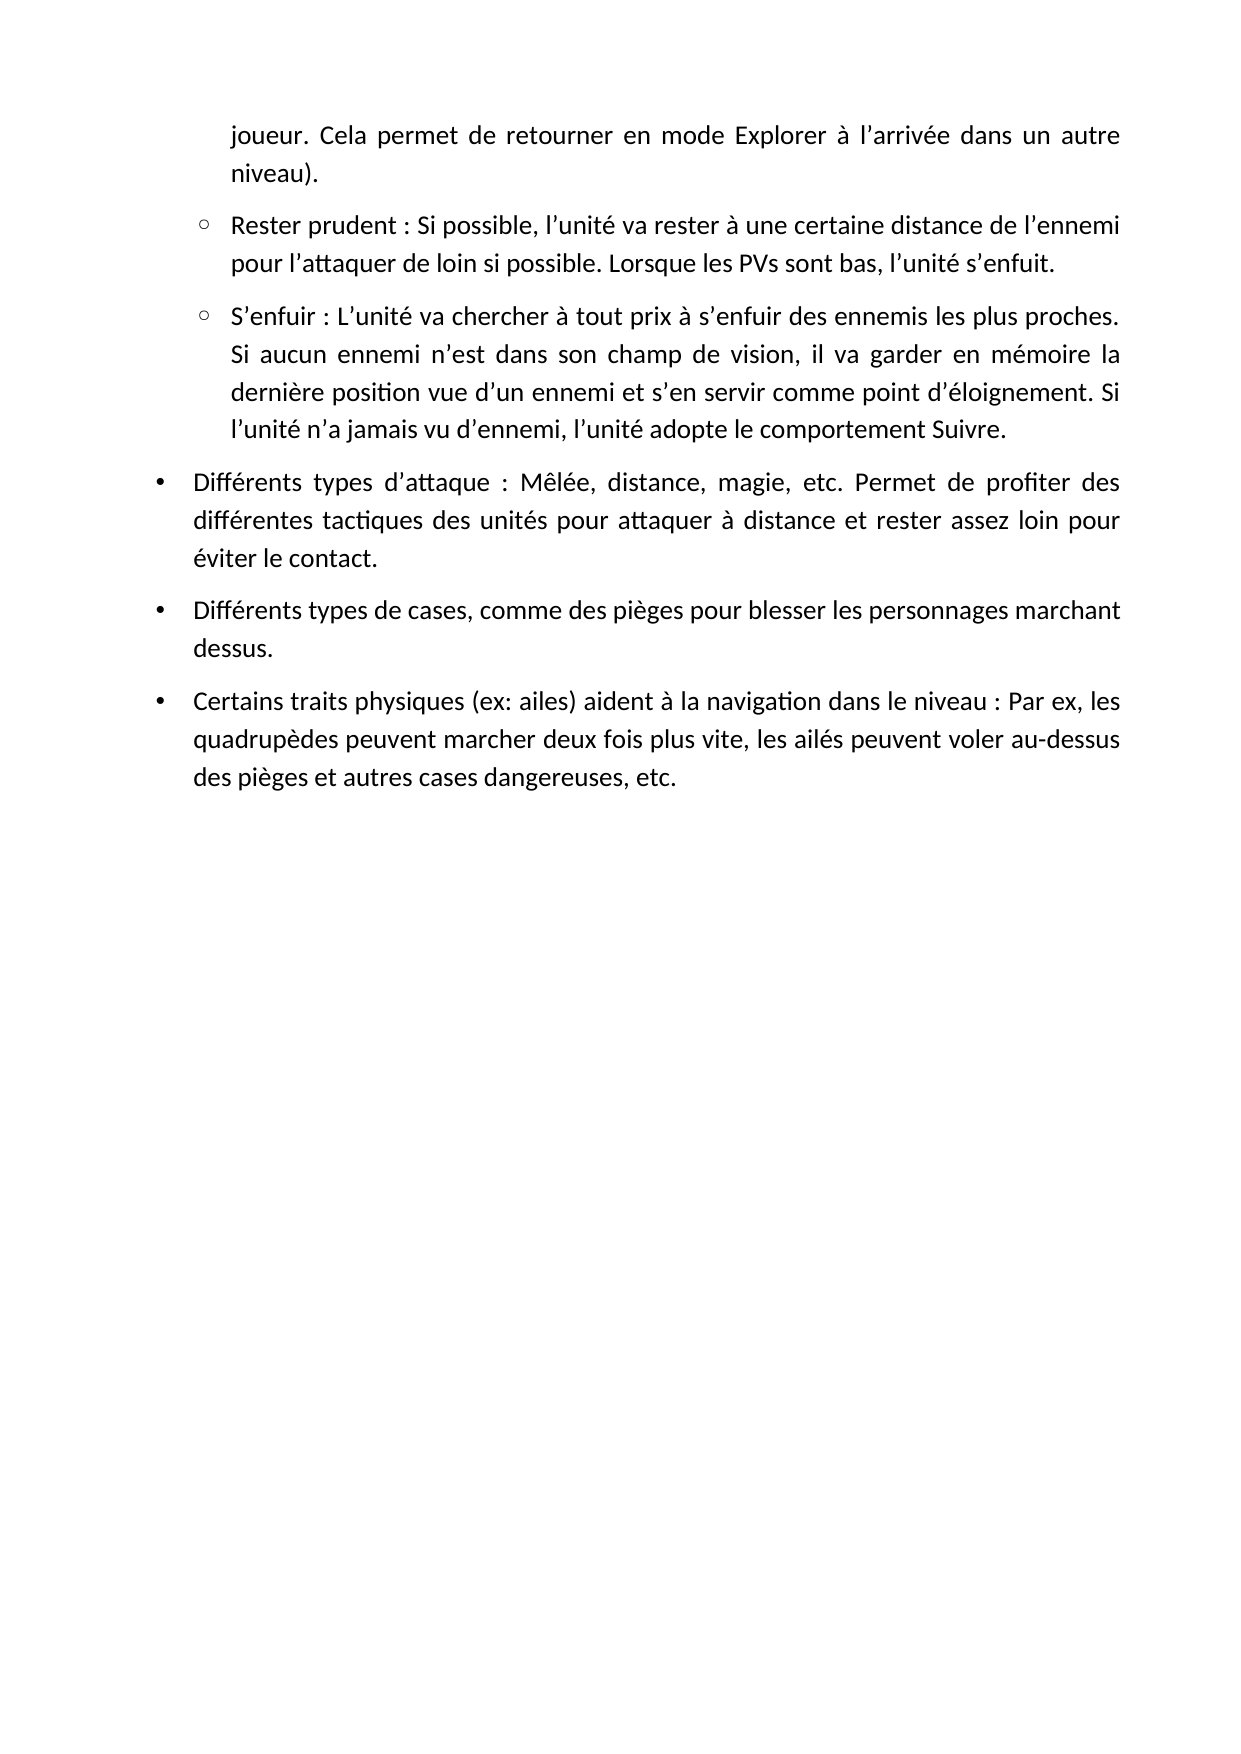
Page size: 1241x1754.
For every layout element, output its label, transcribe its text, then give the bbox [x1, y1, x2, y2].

list Certains traits physiques (ex: ailes) aident à la navigation dans le niveau : Par ex, les quadrupèdes peuvent marcher deux fois plus vite, les ailés peuvent voler au-dessus des pièges et autres cases dangereuses, etc. [156, 684, 1122, 793]
list S’enfuir : L’unité va chercher à tout prix à s’enfuir des ennemis les plus proches. Si aucun ennemi n’est dans son champ de vision, il va garder en mémoire la dernière position vue d’un ennemi et s’en servir comme point d’éloignement. Si l’unité n’a jamais vu d’ennemi, l’unité adopte le comportement Suivre. [193, 299, 1122, 446]
list Différents types d’attaque : Mêlée, distance, magie, etc. Permet de profiter des différentes tactiques des unités pour attaquer à distance et rester assez loin pour éviter le contact. [156, 465, 1122, 574]
list Différents types de cases, comme des pièges pour blesser les personnages marchant dessus. [156, 593, 1122, 664]
list joueur. Cela permet de retourner en mode Explorer à l’arrivée dans un autre niveau). [193, 118, 1122, 189]
list Rester prudent : Si possible, l’unité va rester à une certaine distance de l’ennemi pour l’attaquer de loin si possible. Lorsque les PVs sont bas, l’unité s’enfuit. [193, 208, 1122, 279]
